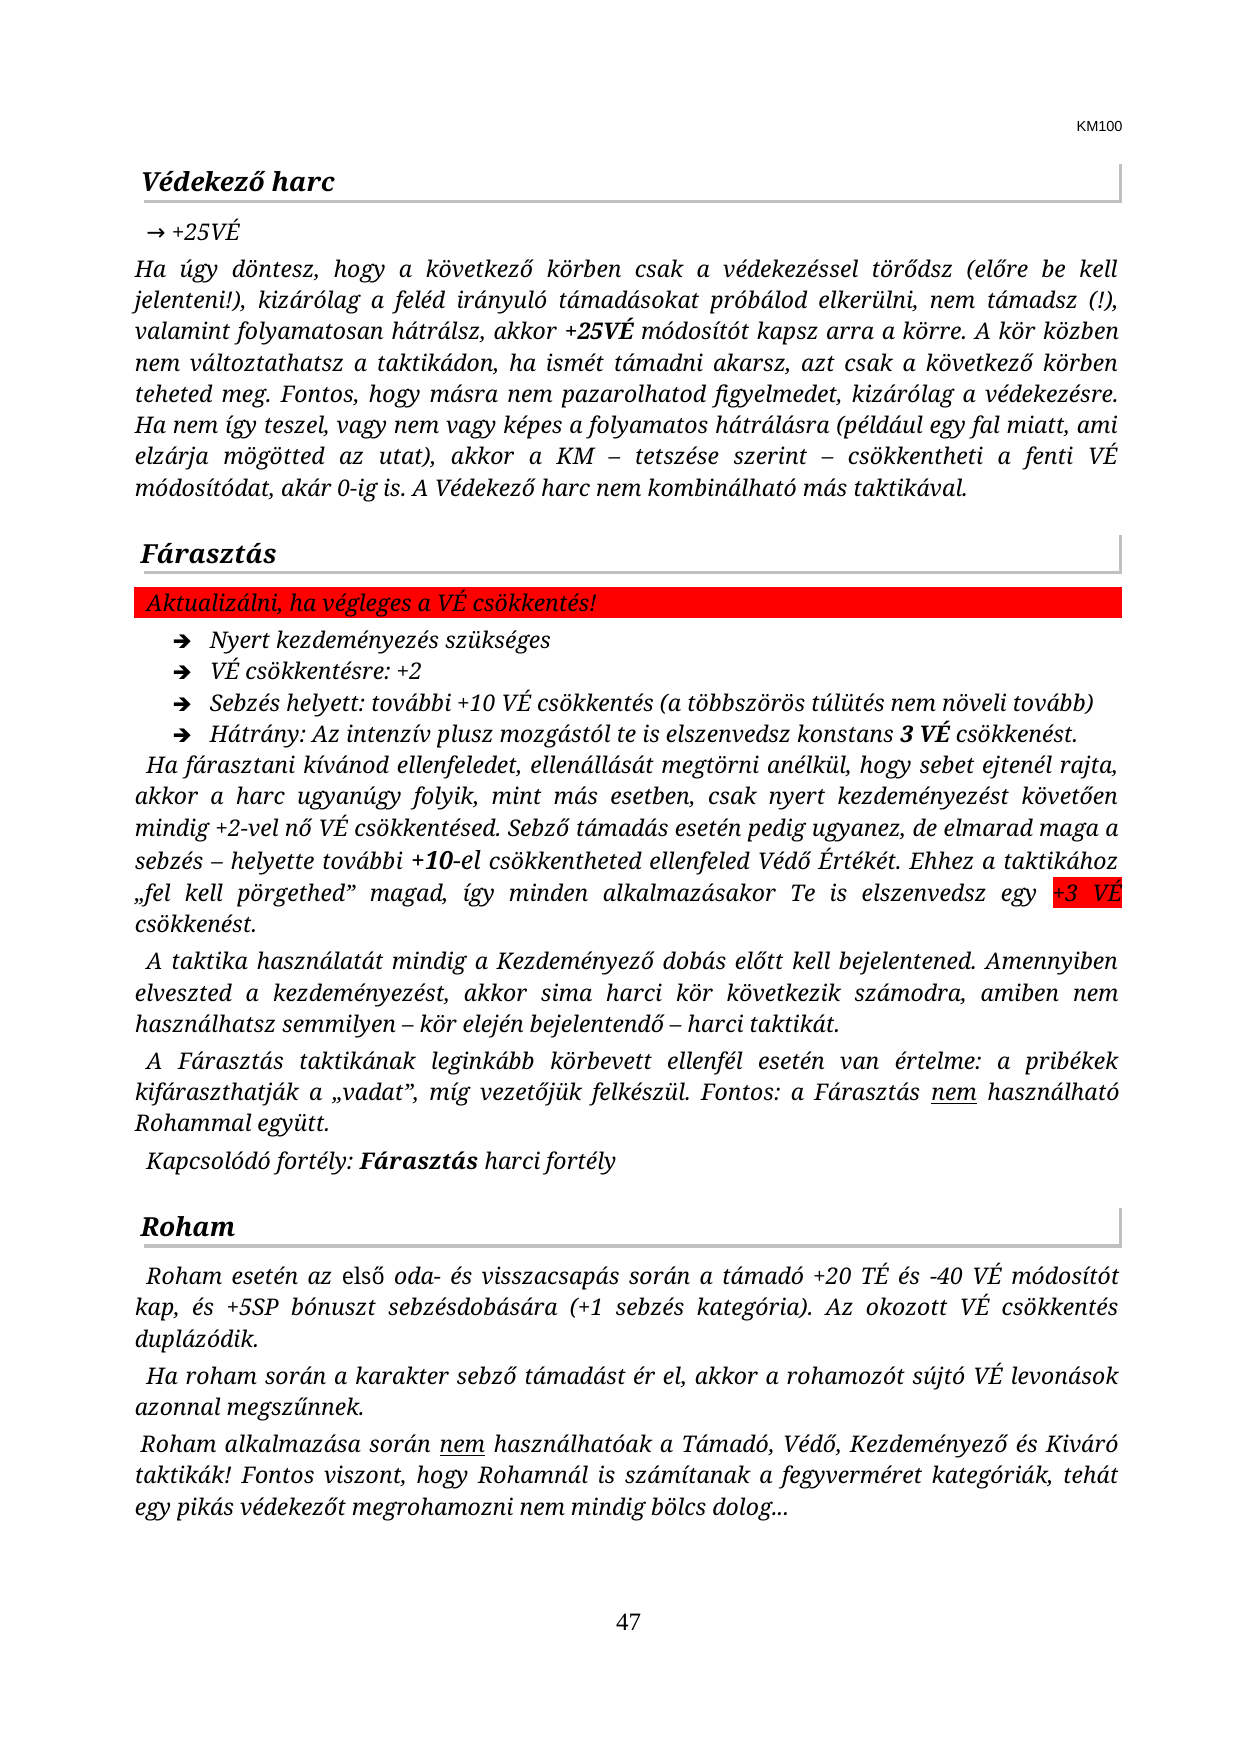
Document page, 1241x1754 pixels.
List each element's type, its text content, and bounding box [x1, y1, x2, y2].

text Ha úgy döntesz, hogy a következő körben csak a védekezéssel törődsz (előre be kell jelenteni!), kizárólag a feléd irányuló támadásokat próbálod elkerülni, nem támadsz (!), valamint folyamatosan hátrálsz, akkor +25VÉ módosítót kapsz arra a körre. A kör közben nem változtathatsz a taktikádon, ha ismét támadni akarsz, azt csak a következő körben teheted meg. Fontos, hogy másra nem pazarolhatod figyelmedet, kizárólag a védekezésre. Ha nem így teszel, vagy nem vagy képes a folyamatos hátrálásra (például egy fal miatt, ami elzárja mögötted az utat), akkor a KM – tetszése szerint – csökkentheti a fenti VÉ módosítódat, akár 0-ig is. A Védekező harc nem kombinálható más taktikával. [134, 253, 1122, 503]
text A taktika használatát mindig a Kezdeményező dobás előtt kell bejelentened. Amennyiben elveszted a kezdeményezést, akkor sima harci kör következik számodra, amiben nem használhatsz semmilyen – kör elején bejelentendő – harci taktikát. [134, 945, 1122, 1039]
text Ha fárasztani kívánod ellenfeledet, ellenállását megtörni anélkül, hogy sebet ejtenél rajta, akkor a harc ugyanúgy folyik, mint más esetben, csak nyert kezdeményezést követően mindig +2-vel nő VÉ csökkentésed. Sebző támadás esetén pedig ugyanez, de elmarad maga a sebzés – helyette további +10-el csökkentheted ellenfeled Védő Értékét. Ehhez a taktikához „fel kell pörgethed” magad, így minden alkalmazásakor Te is elszenvedsz egy +3 VÉ csökkenést. [134, 749, 1122, 939]
list VÉ csökkentésre: +2 [172, 655, 1122, 687]
text Roham alkalmazása során nem használhatóak a Támadó, Védő, Kezdeményező és Kiváró taktikák! Fontos viszont, hogy Rohamnál is számítanak a fegyverméret kategóriák, tehát egy pikás védekezőt megrohamozni nem mindig bölcs dolog... [134, 1428, 1122, 1522]
list Nyert kezdeményezés szükséges [172, 624, 1122, 655]
text Roham esetén az első oda- és visszacsapás során a támadó +20 TÉ és -40 VÉ módosítót kap, és +5SP bónuszt sebzésdobására (+1 sebzés kategória). Az okozott VÉ csökkentés duplázódik. [134, 1260, 1122, 1354]
text → +25VÉ [134, 216, 1122, 247]
text A Fárasztás taktikának leginkább körbevett ellenfél esetén van értelme: a pribékek kifáraszthatják a „vadat”, míg vezetőjük felkészül. Fontos: a Fárasztás nem használható Rohammal együtt. [134, 1045, 1122, 1139]
text Kapcsolódó fortély: Fárasztás harci fortély [134, 1144, 1122, 1176]
list Sebzés helyett: további +10 VÉ csökkentés (a többszörös túlütés nem növeli tovább) [172, 687, 1122, 718]
list Hátrány: Az intenzív plusz mozgástól te is elszenvedsz konstans 3 VÉ csökkenést. [172, 718, 1122, 749]
text Ha roham során a karakter sebző támadást ér el, akkor a rohamozót sújtó VÉ levonások azonnal megszűnnek. [134, 1360, 1122, 1422]
text Aktualizálni, ha végleges a VÉ csökkentés! [134, 587, 1122, 618]
subtitle Roham [140, 1208, 1118, 1244]
subtitle Fárasztás [140, 535, 1118, 571]
subtitle Védekező harc [140, 164, 1118, 199]
